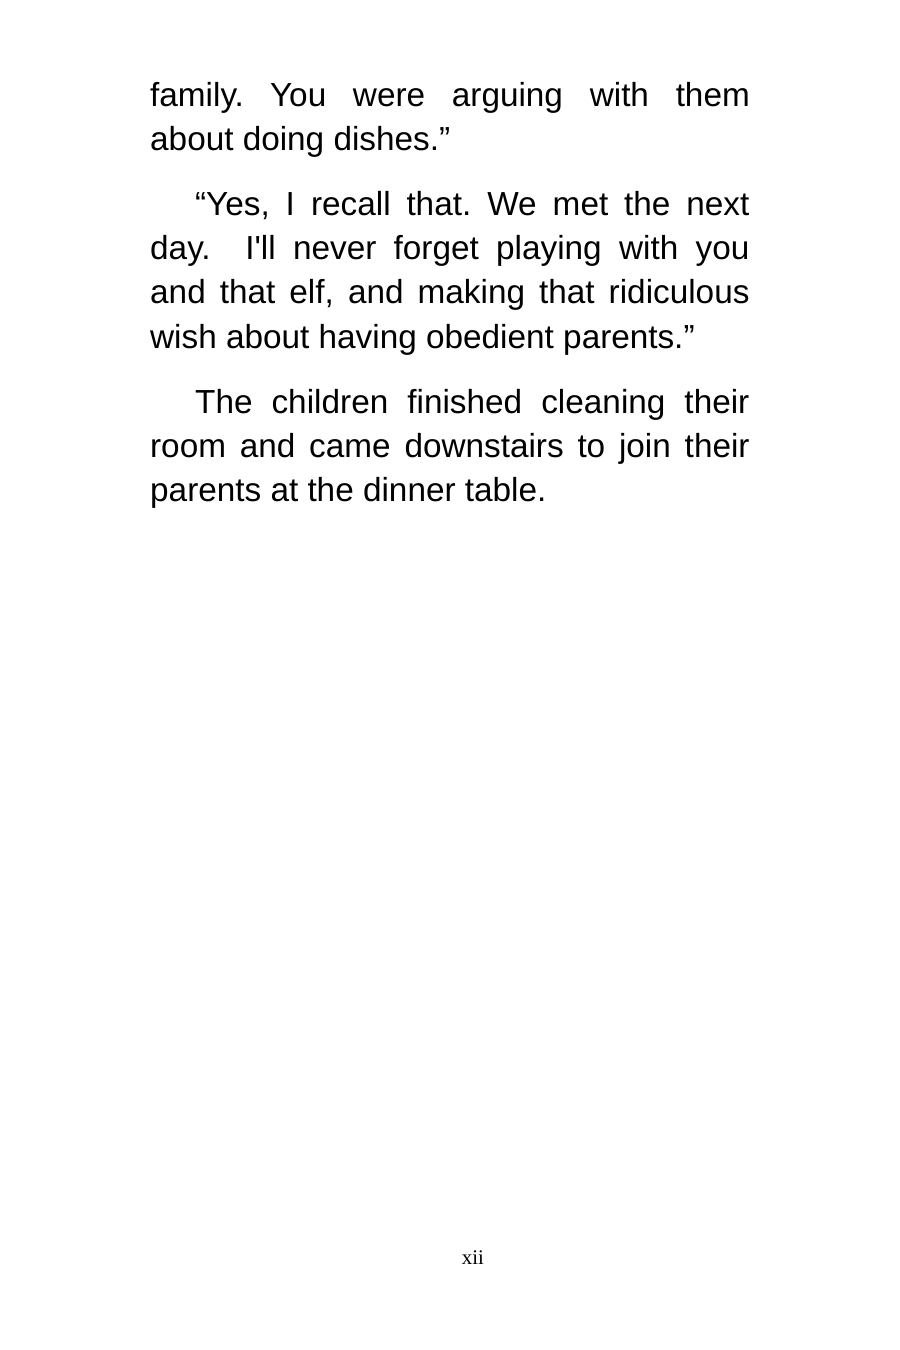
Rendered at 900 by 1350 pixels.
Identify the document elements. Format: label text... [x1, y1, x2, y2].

text The children finished cleaning their room and came downstairs to join their parents at the dinner table. [150, 382, 750, 508]
text “Yes, I recall that. We met the next day. I'll never forget playing with you and that elf, and making that ridiculous wish about having obedient parents.” [150, 184, 750, 355]
text family. You were arguing with them about doing dishes.” [150, 75, 750, 158]
